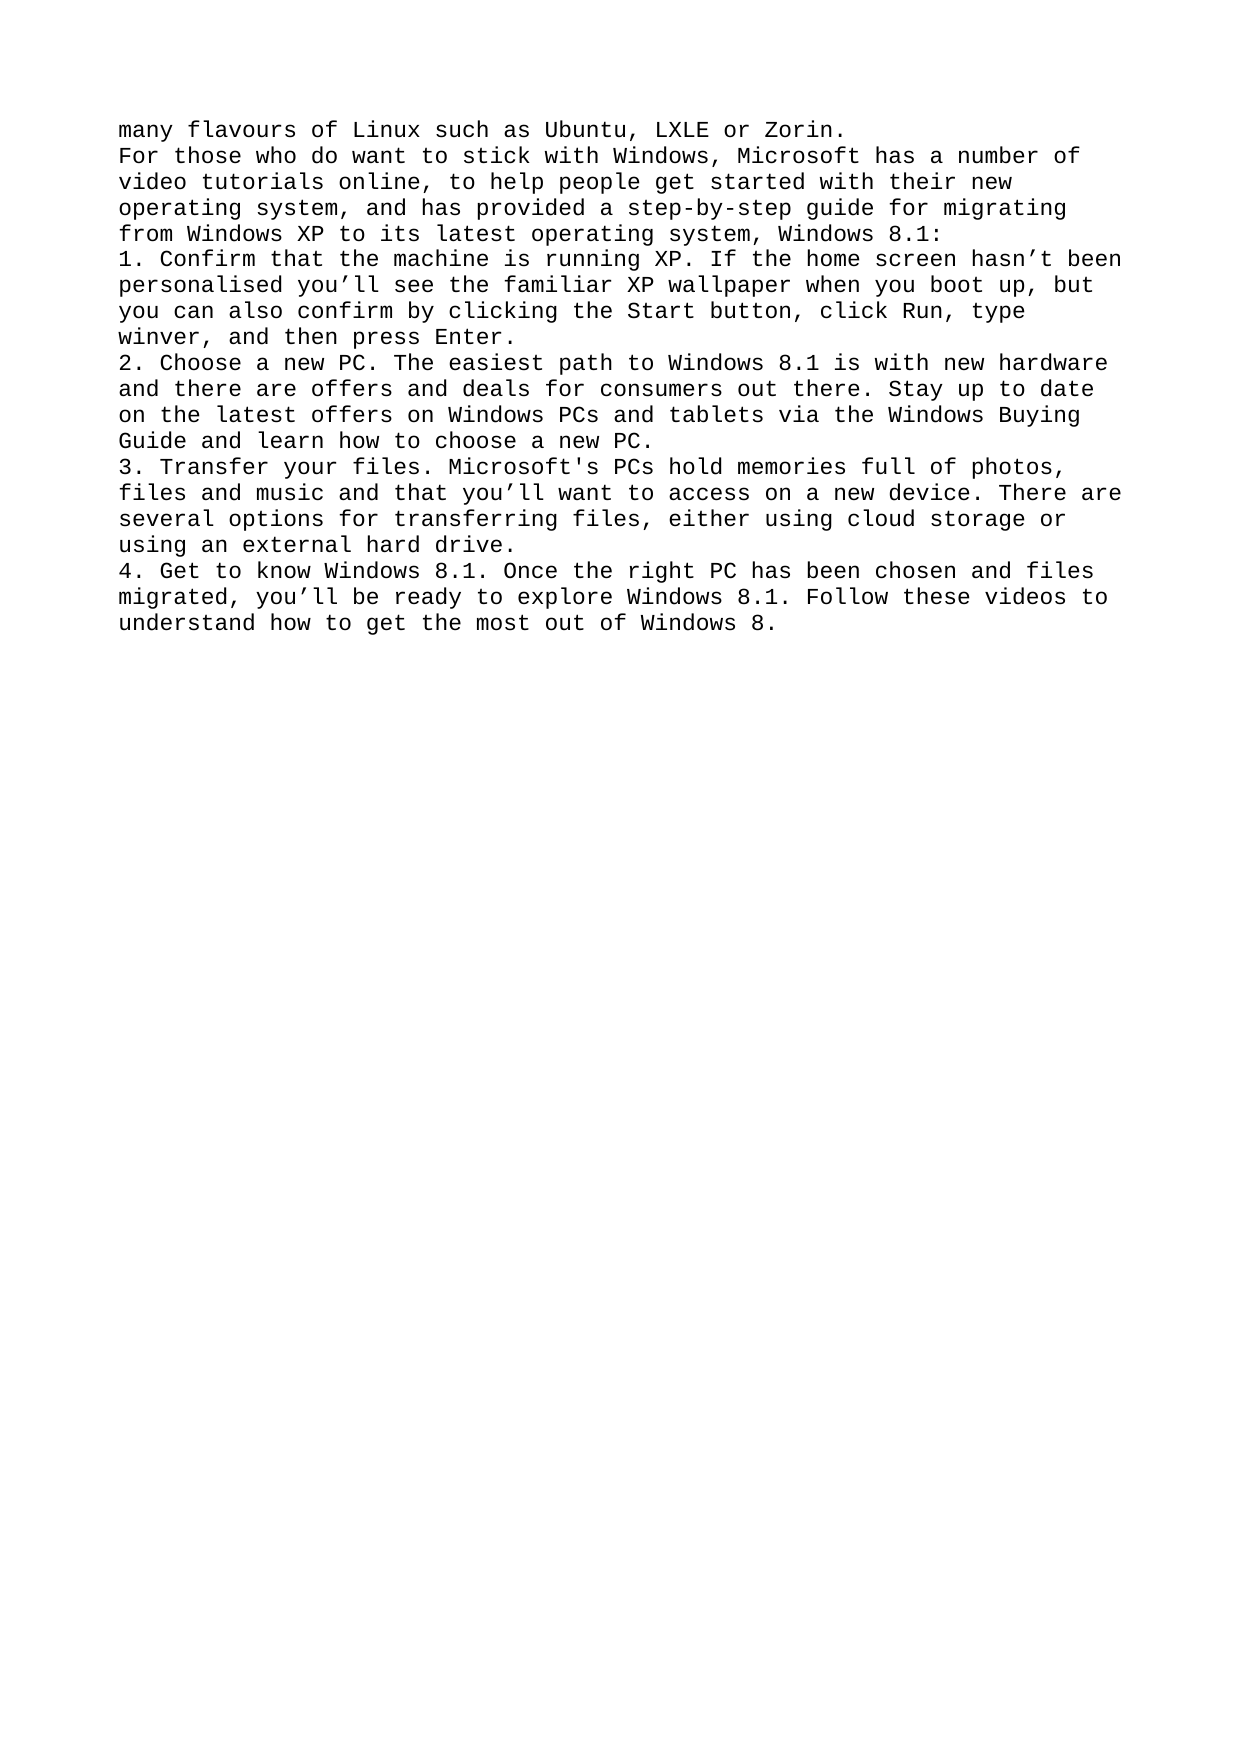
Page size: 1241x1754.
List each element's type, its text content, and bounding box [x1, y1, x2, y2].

text 2. Choose a new PC. The easiest path to Windows 8.1 is with new hardware and there are offers and deals for consumers out there. Stay up to date on the latest offers on Windows PCs and tablets via the Windows Buying Guide and learn how to choose a new PC. [118, 352, 1122, 455]
text 1. Confirm that the machine is running XP. If the home screen hasn’t been personalised you’ll see the familiar XP wallpaper when you boot up, but you can also confirm by clicking the Start button, click Run, type winver, and then press Enter. [118, 248, 1122, 352]
text 3. Transfer your files. Microsoft's PCs hold memories full of photos, files and music and that you’ll want to access on a new device. There are several options for transferring files, either using cloud storage or using an external hard drive. [118, 455, 1122, 559]
text 4. Get to know Windows 8.1. Once the right PC has been chosen and files migrated, you’ll be ready to explore Windows 8.1. Follow these videos to understand how to get the most out of Windows 8. [118, 559, 1122, 637]
text many flavours of Linux such as Ubuntu, LXLE or Zorin. [118, 118, 1122, 144]
text For those who do want to stick with Windows, Microsoft has a number of video tutorials online, to help people get started with their new operating system, and has provided a step-by-step guide for migrating from Windows XP to its latest operating system, Windows 8.1: [118, 144, 1122, 248]
